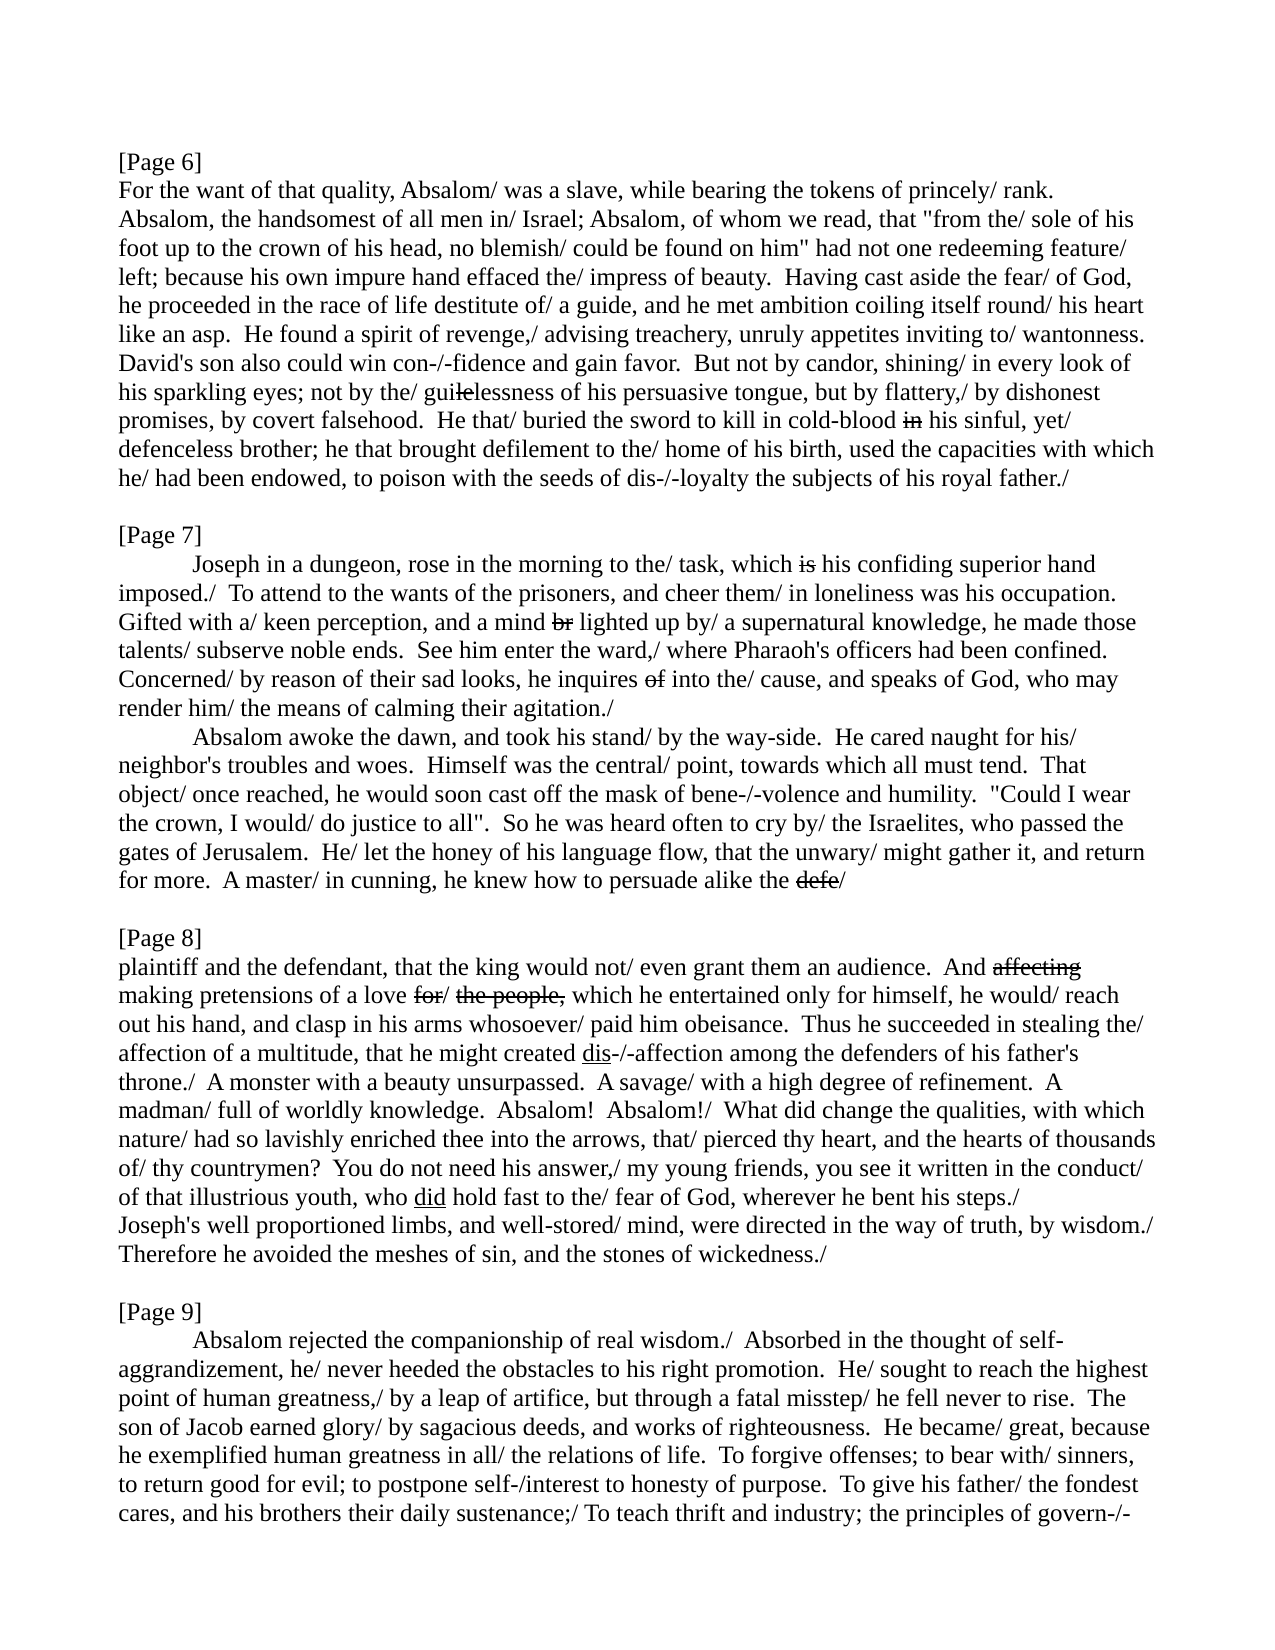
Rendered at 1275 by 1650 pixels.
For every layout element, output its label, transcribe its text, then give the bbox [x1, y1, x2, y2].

text Joseph's well proportioned limbs, and well-stored/ mind, were directed in the way of truth, by wisdom./ Therefore he avoided the meshes of sin, and the stones of wickedness./ [118, 1211, 1157, 1268]
text Joseph in a dungeon, rose in the morning to the/ task, which is his confiding superior hand imposed./ To attend to the wants of the prisoners, and cheer them/ in loneliness was his occupation. Gifted with a/ keen perception, and a mind br lighted up by/ a supernatural knowledge, he made those talents/ subserve noble ends. See him enter the ward,/ where Pharaoh's officers had been confined. Concerned/ by reason of their sad looks, he inquires of into the/ cause, and speaks of God, who may render him/ the means of calming their agitation./ [118, 549, 1157, 722]
text For the want of that quality, Absalom/ was a slave, while bearing the tokens of princely/ rank. Absalom, the handsomest of all men in/ Israel; Absalom, of whom we read, that "from the/ sole of his foot up to the crown of his head, no blemish/ could be found on him" had not one redeeming feature/ left; because his own impure hand effaced the/ impress of beauty. Having cast aside the fear/ of God, he proceeded in the race of life destitute of/ a guide, and he met ambition coiling itself round/ his heart like an asp. He found a spirit of revenge,/ advising treachery, unruly appetites inviting to/ wantonness. David's son also could win con-/-fidence and gain favor. But not by candor, shining/ in every look of his sparkling eyes; not by the/ guilelessness of his persuasive tongue, but by flattery,/ by dishonest promises, by covert falsehood. He that/ buried the sword to kill in cold-blood in his sinful, yet/ defenceless brother; he that brought defilement to the/ home of his birth, used the capacities with which he/ had been endowed, to poison with the seeds of dis-/-loyalty the subjects of his royal father./ [118, 176, 1157, 492]
text [Page 8] [118, 923, 1157, 952]
text [Page 7] [118, 521, 1157, 549]
text plaintiff and the defendant, that the king would not/ even grant them an audience. And affecting making pretensions of a love for/ the people, which he entertained only for himself, he would/ reach out his hand, and clasp in his arms whosoever/ paid him obeisance. Thus he succeeded in stealing the/ affection of a multitude, that he might created dis-/-affection among the defenders of his father's throne./ A monster with a beauty unsurpassed. A savage/ with a high degree of refinement. A madman/ full of worldly knowledge. Absalom! Absalom!/ What did change the qualities, with which nature/ had so lavishly enriched thee into the arrows, that/ pierced thy heart, and the hearts of thousands of/ thy countrymen? You do not need his answer,/ my young friends, you see it written in the conduct/ of that illustrious youth, who did hold fast to the/ fear of God, wherever he bent his steps./ [118, 952, 1157, 1211]
text Absalom rejected the companionship of real wisdom./ Absorbed in the thought of self-aggrandizement, he/ never heeded the obstacles to his right promotion. He/ sought to reach the highest point of human greatness,/ by a leap of artifice, but through a fatal misstep/ he fell never to rise. The son of Jacob earned glory/ by sagacious deeds, and works of righteousness. He became/ great, because he exemplified human greatness in all/ the relations of life. To forgive offenses; to bear with/ sinners, to return good for evil; to postpone self-/interest to honesty of purpose. To give his father/ the fondest cares, and his brothers their daily sustenance;/ To teach thrift and industry; the principles of govern-/- [118, 1326, 1157, 1527]
text [Page 6] [118, 147, 1157, 176]
text [Page 9] [118, 1297, 1157, 1326]
text Absalom awoke the dawn, and took his stand/ by the way-side. He cared naught for his/ neighbor's troubles and woes. Himself was the central/ point, towards which all must tend. That object/ once reached, he would soon cast off the mask of bene-/-volence and humility. "Could I wear the crown, I would/ do justice to all". So he was heard often to cry by/ the Israelites, who passed the gates of Jerusalem. He/ let the honey of his language flow, that the unwary/ might gather it, and return for more. A master/ in cunning, he knew how to persuade alike the defe/ [118, 722, 1157, 894]
